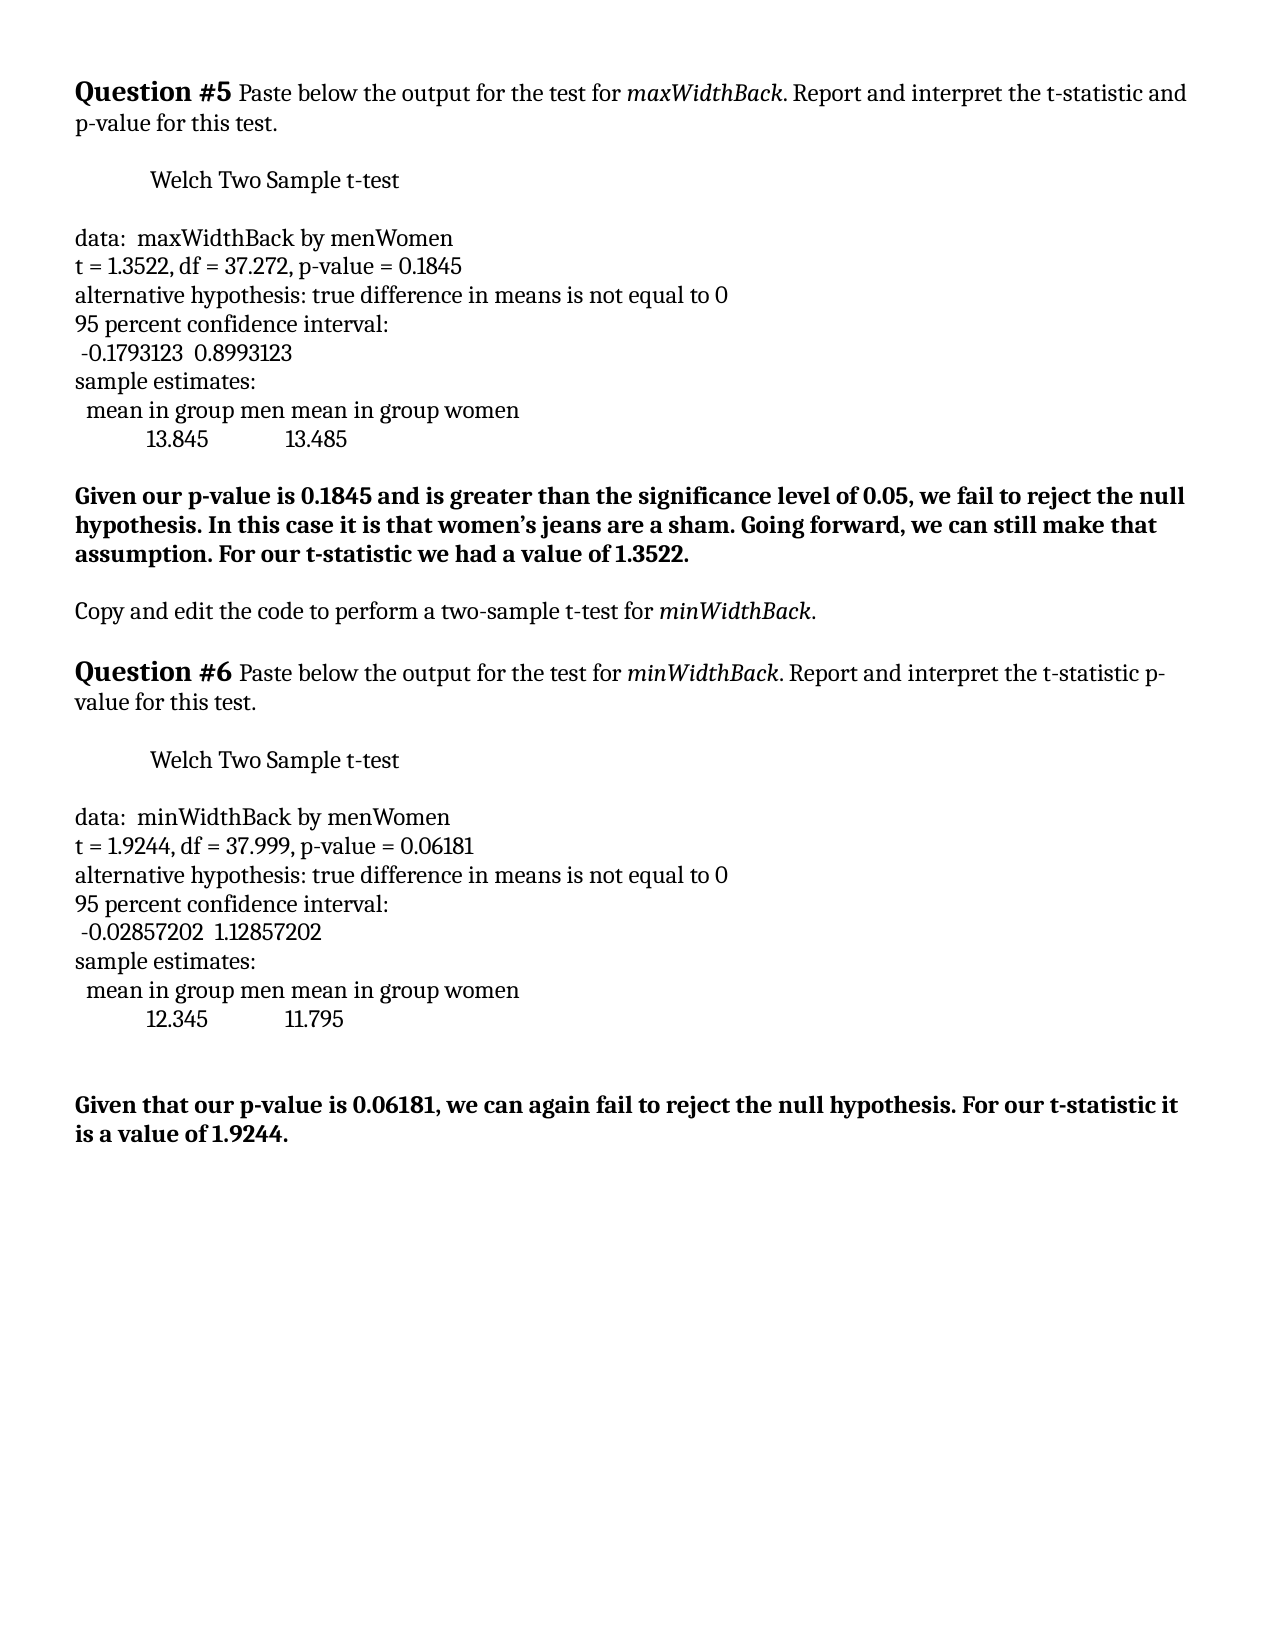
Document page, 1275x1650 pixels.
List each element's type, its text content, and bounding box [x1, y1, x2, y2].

text Welch Two Sample t-test [75, 746, 1200, 774]
text Given our p-value is 0.1845 and is greater than the significance level of 0.05, we fail to reject the null hypothesis. In this case it is that women’s jeans are a sham. Going forward, we can still make that assumption. For our t-statistic we had a value of 1.3522. [75, 482, 1200, 568]
text t = 1.9244, df = 37.999, p-value = 0.06181 [75, 832, 1200, 861]
text 13.845 13.485 [75, 425, 1200, 453]
text Question #6 Paste below the output for the test for minWidthBack. Report and interpret the t-statistic p-value for this test. [75, 655, 1200, 717]
text 95 percent confidence interval: [75, 310, 1200, 338]
text alternative hypothesis: true difference in means is not equal to 0 [75, 861, 1200, 889]
text Given that our p-value is 0.06181, we can again fail to reject the null hypothesis. For our t-statistic it is a value of 1.9244. [75, 1091, 1200, 1148]
text data: minWidthBack by menWomen [75, 803, 1200, 832]
text data: maxWidthBack by menWomen [75, 223, 1200, 252]
text mean in group men mean in group women [75, 976, 1200, 1004]
text 12.345 11.795 [75, 1004, 1200, 1033]
text Copy and edit the code to perform a two-sample t-test for minWidthBack. [75, 597, 1200, 626]
text -0.02857202 1.12857202 [75, 918, 1200, 947]
text mean in group men mean in group women [75, 396, 1200, 425]
text 95 percent confidence interval: [75, 889, 1200, 918]
text sample estimates: [75, 947, 1200, 976]
text Welch Two Sample t-test [75, 166, 1200, 195]
text Question #5 Paste below the output for the test for maxWidthBack. Report and interpret the t-statistic and p-value for this test. [75, 75, 1200, 137]
text -0.1793123 0.8993123 [75, 338, 1200, 367]
text alternative hypothesis: true difference in means is not equal to 0 [75, 281, 1200, 310]
text sample estimates: [75, 367, 1200, 396]
text t = 1.3522, df = 37.272, p-value = 0.1845 [75, 252, 1200, 281]
